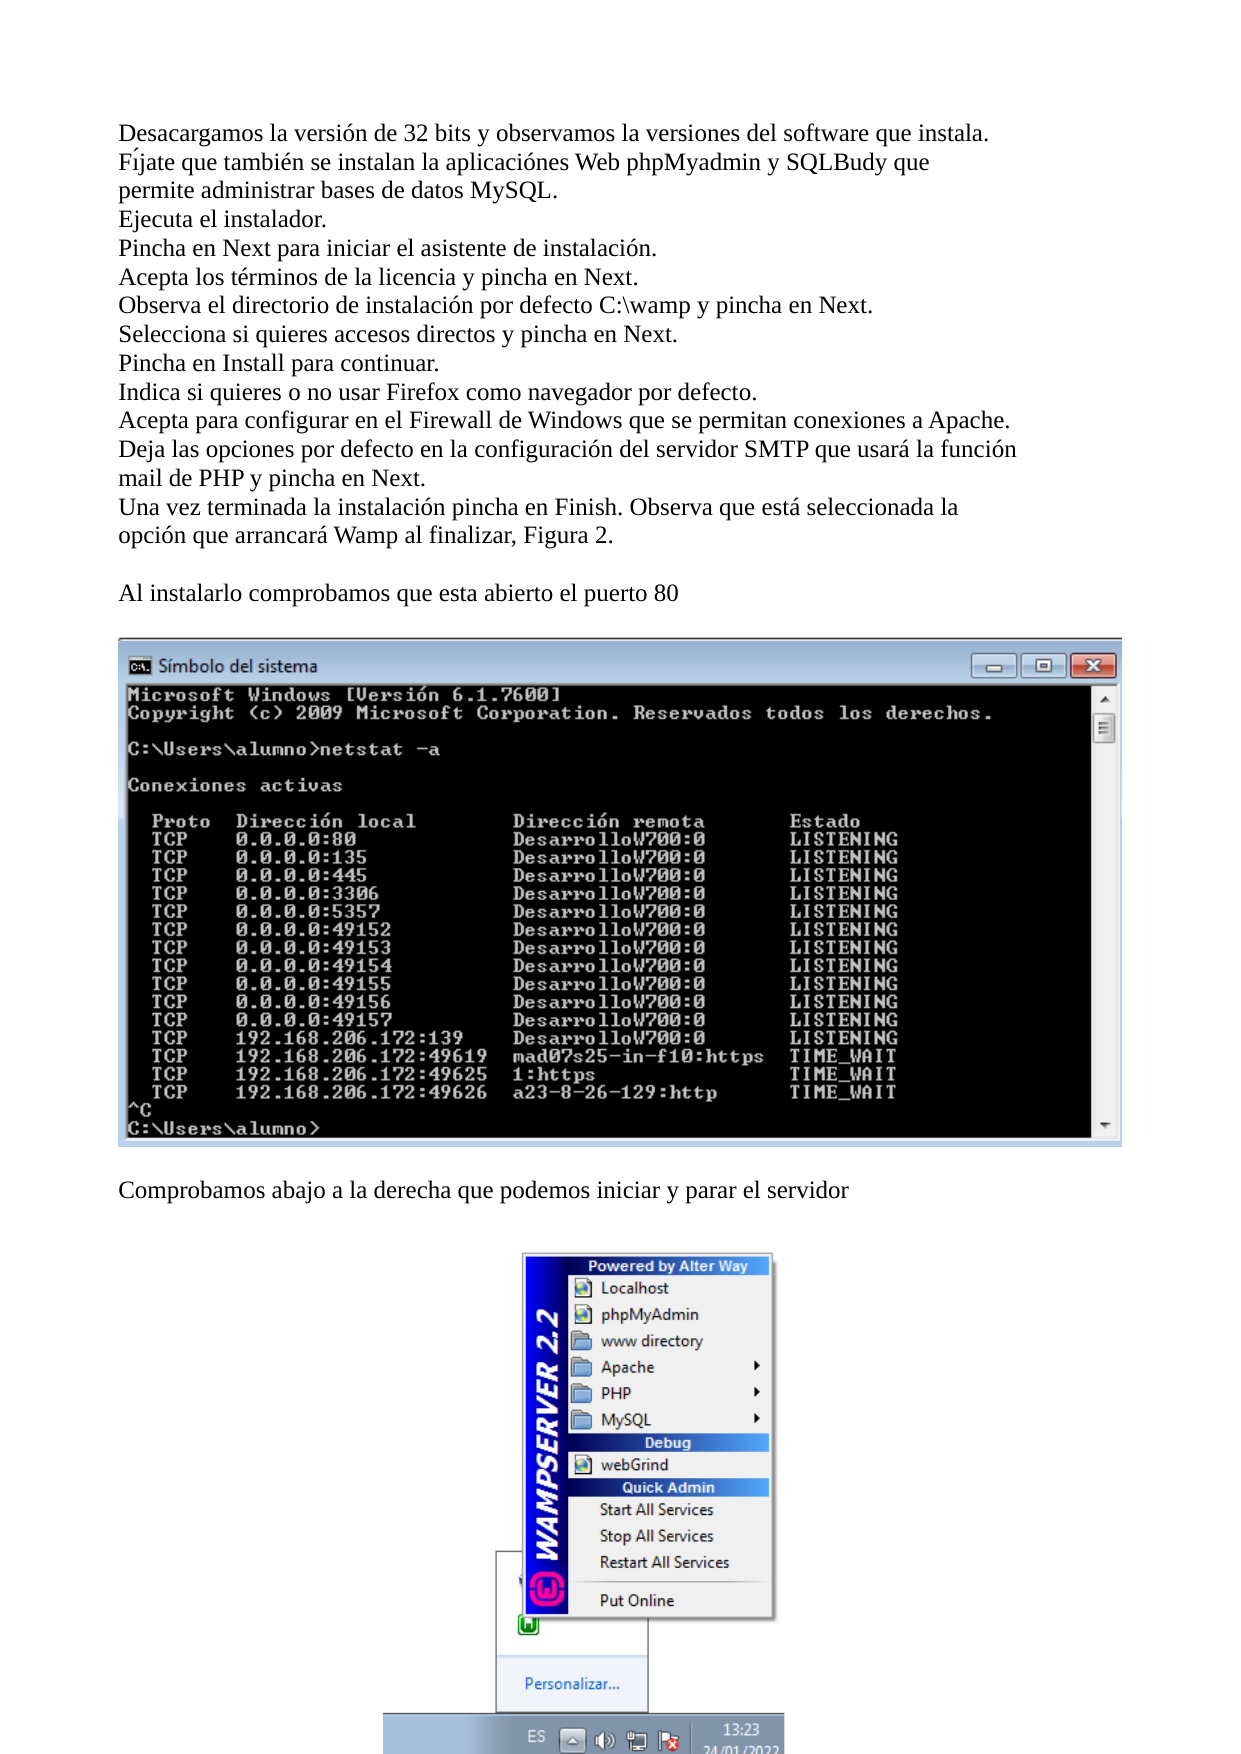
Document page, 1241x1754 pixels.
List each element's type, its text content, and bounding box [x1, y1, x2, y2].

text Ejecuta el instalador. [118, 204, 1122, 233]
text Acepta para configurar en el Firewall de Windows que se permitan conexiones a Apache. [118, 406, 1122, 434]
text Deja las opciones por defecto en la configuración del servidor SMTP que usará la función [118, 434, 1122, 463]
text mail de PHP y pincha en Next. [118, 463, 1122, 492]
text Pincha en Next para iniciar el asistente de instalación. [118, 233, 1122, 262]
text Pincha en Install para continuar. [118, 348, 1122, 377]
text permite administrar bases de datos MySQL. [118, 176, 1122, 204]
text Al instalarlo comprobamos que esta abierto el puerto 80 [118, 578, 1122, 607]
text Observa el directorio de instalación por defecto C:\wamp y pincha en Next. [118, 291, 1122, 319]
text Indica si quieres o no usar Firefox como navegador por defecto. [118, 377, 1122, 406]
text Una vez terminada la instalación pincha en Finish. Observa que está seleccionada la [118, 492, 1122, 521]
picture [382, 1237, 785, 1754]
picture [118, 635, 1123, 1147]
text Selecciona si quieres accesos directos y pincha en Next. [118, 319, 1122, 348]
text Acepta los términos de la licencia y pincha en Next. [118, 262, 1122, 291]
text Comprobamos abajo a la derecha que podemos iniciar y parar el servidor [118, 1175, 1122, 1204]
text Desacargamos la versión de 32 bits y observamos la versiones del software que instala. [118, 118, 1122, 147]
text opción que arrancará Wamp al finalizar, Figura 2. [118, 521, 1122, 549]
text Fı́jate que también se instalan la aplicaciónes Web phpMyadmin y SQLBudy que [118, 147, 1122, 176]
